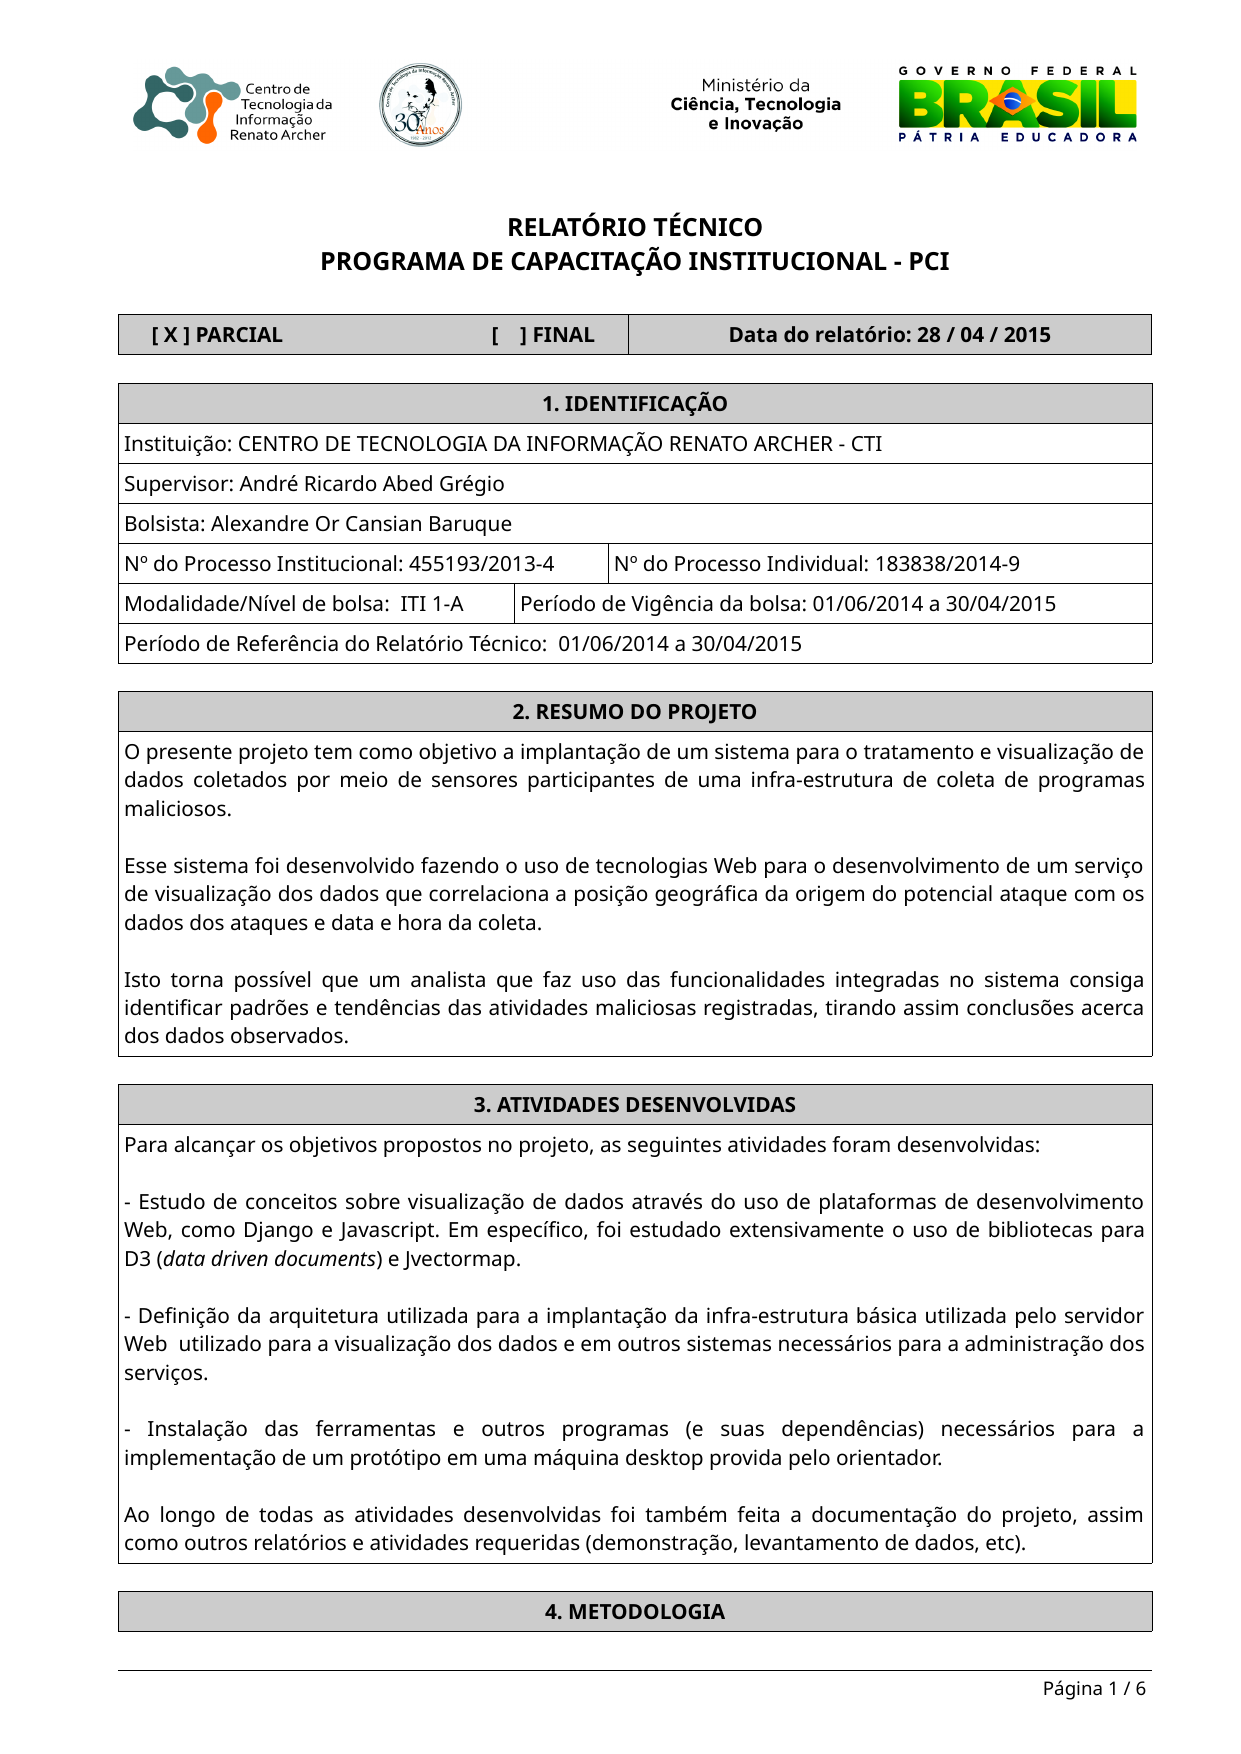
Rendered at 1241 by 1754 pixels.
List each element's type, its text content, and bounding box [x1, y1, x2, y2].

table_cell Modalidade/Nível de bolsa: ITI 1-A [119, 584, 514, 623]
table_header [ X ] PARCIAL [ ] FINAL [119, 315, 628, 354]
table_header 2. RESUMO DO PROJETO [119, 692, 1152, 731]
table_cell Período de Referência do Relatório Técnico: 01/06/2014 a 30/04/2015 [119, 624, 1152, 663]
table_cell Nº do Processo Individual: 183838/2014-9 [609, 544, 1152, 583]
table_cell Nº do Processo Institucional: 455193/2013-4 [119, 544, 608, 583]
text PROGRAMA DE CAPACITAÇÃO INSTITUCIONAL - PCI [118, 243, 1152, 277]
table_cell Bolsista: Alexandre Or Cansian Baruque [119, 504, 1152, 543]
table_cell O presente projeto tem como objetivo a implantação de um sistema para o tratamento e visualização de dados coletados por meio de sensores participantes de uma infra-estrutura de coleta de programas maliciosos. Esse sistema foi desenvolvido fazendo o uso de tecnologias Web para o desenvolvimento de um serviço de visualização dos dados que correlaciona a posição geográfica da origem do potencial ataque com os dados dos ataques e data e hora da coleta. Isto torna possível que um analista que faz uso das funcionalidades integradas no sistema consiga identificar padrões e tendências das atividades maliciosas registradas, tirando assim conclusões acerca dos dados observados. [119, 732, 1152, 1056]
table_header 1. IDENTIFICAÇÃO [119, 384, 1152, 423]
text RELATÓRIO TÉCNICO [118, 209, 1152, 243]
table_header 4. METODOLOGIA [119, 1592, 1152, 1631]
table_header 3. ATIVIDADES DESENVOLVIDAS [119, 1085, 1152, 1124]
picture [133, 59, 1137, 151]
table_cell Supervisor: André Ricardo Abed Grégio [119, 464, 1152, 503]
table_cell Instituição: CENTRO DE TECNOLOGIA DA INFORMAÇÃO RENATO ARCHER - CTI [119, 424, 1152, 463]
table_cell Para alcançar os objetivos propostos no projeto, as seguintes atividades foram desenvolvidas: - Estudo de conceitos sobre visualização de dados através do uso de plataformas de desenvolvimento Web, como Django e Javascript. Em específico, foi estudado extensivamente o uso de bibliotecas para D3 (data driven documents) e Jvectormap. - Definição da arquitetura utilizada para a implantação da infra-estrutura básica utilizada pelo servidor Web utilizado para a visualização dos dados e em outros sistemas necessários para a administração dos serviços. - Instalação das ferramentas e outros programas (e suas dependências) necessários para a implementação de um protótipo em uma máquina desktop provida pelo orientador. Ao longo de todas as atividades desenvolvidas foi também feita a documentação do projeto, assim como outros relatórios e atividades requeridas (demonstração, levantamento de dados, etc). [119, 1125, 1152, 1562]
table_cell Período de Vigência da bolsa: 01/06/2014 a 30/04/2015 [515, 584, 1152, 623]
table_header Data do relatório: 28 / 04 / 2015 [629, 315, 1151, 354]
